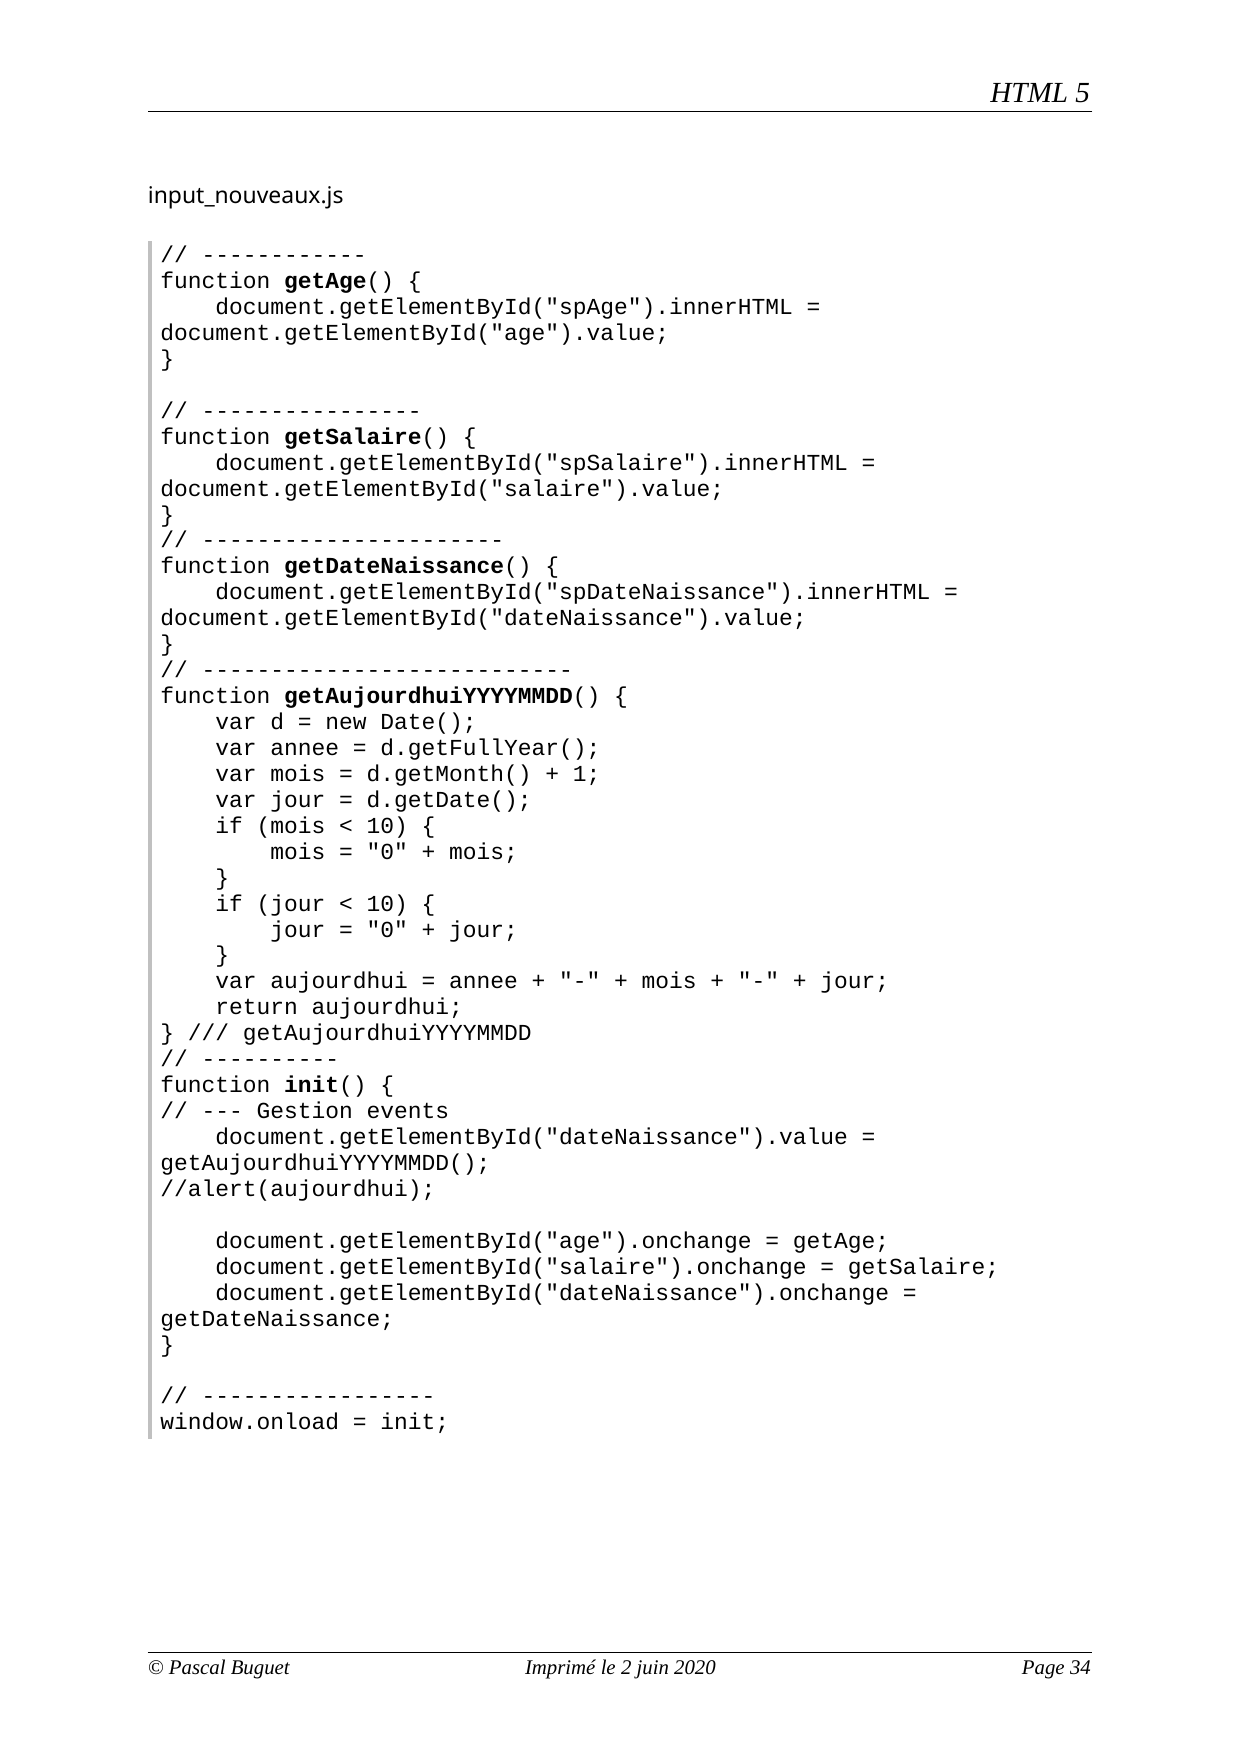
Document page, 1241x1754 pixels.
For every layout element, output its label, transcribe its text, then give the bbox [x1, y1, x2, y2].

text // ---------------------- [152, 529, 1092, 555]
text if (mois < 10) { [152, 814, 1092, 840]
text document.getElementById("dateNaissance").value = getAujourdhuiYYYYMMDD(); [152, 1125, 1092, 1177]
text mois = "0" + mois; [152, 840, 1092, 866]
text document.getElementById("salaire").onchange = getSalaire; [152, 1255, 1092, 1281]
text } /// getAujourdhuiYYYYMMDD [152, 1022, 1092, 1048]
text // ----------------- [152, 1385, 1092, 1411]
text } [152, 503, 1092, 529]
text document.getElementById("dateNaissance").onchange = getDateNaissance; [152, 1281, 1092, 1333]
text var aujourdhui = annee + "-" + mois + "-" + jour; [152, 970, 1092, 996]
text } [152, 944, 1092, 970]
text document.getElementById("spDateNaissance").innerHTML = document.getElementById("dateNaissance").value; [152, 581, 1092, 633]
text function init() { [152, 1073, 1092, 1099]
text var d = new Date(); [152, 710, 1092, 736]
text function getDateNaissance() { [152, 555, 1092, 581]
text } [152, 1333, 1092, 1359]
text // ------------ [152, 241, 1092, 269]
text function getAujourdhuiYYYYMMDD() { [152, 684, 1092, 710]
text } [152, 633, 1092, 658]
text function getSalaire() { [152, 425, 1092, 451]
text // --- Gestion events [152, 1099, 1092, 1125]
text input_nouveaux.js [148, 179, 1092, 210]
text document.getElementById("spSalaire").innerHTML = document.getElementById("salaire").value; [152, 451, 1092, 503]
text jour = "0" + jour; [152, 918, 1092, 944]
text // ---------- [152, 1048, 1092, 1073]
text var mois = d.getMonth() + 1; [152, 762, 1092, 788]
text // --------------------------- [152, 658, 1092, 684]
text return aujourdhui; [152, 996, 1092, 1022]
text //alert(aujourdhui); [152, 1177, 1092, 1203]
text window.onload = init; [152, 1411, 1092, 1439]
text document.getElementById("age").onchange = getAge; [152, 1229, 1092, 1255]
text // ---------------- [152, 399, 1092, 425]
text var annee = d.getFullYear(); [152, 736, 1092, 762]
text var jour = d.getDate(); [152, 788, 1092, 814]
text document.getElementById("spAge").innerHTML = document.getElementById("age").value; [152, 295, 1092, 347]
text } [152, 866, 1092, 892]
text } [152, 347, 1092, 373]
text if (jour < 10) { [152, 892, 1092, 918]
text function getAge() { [152, 269, 1092, 295]
